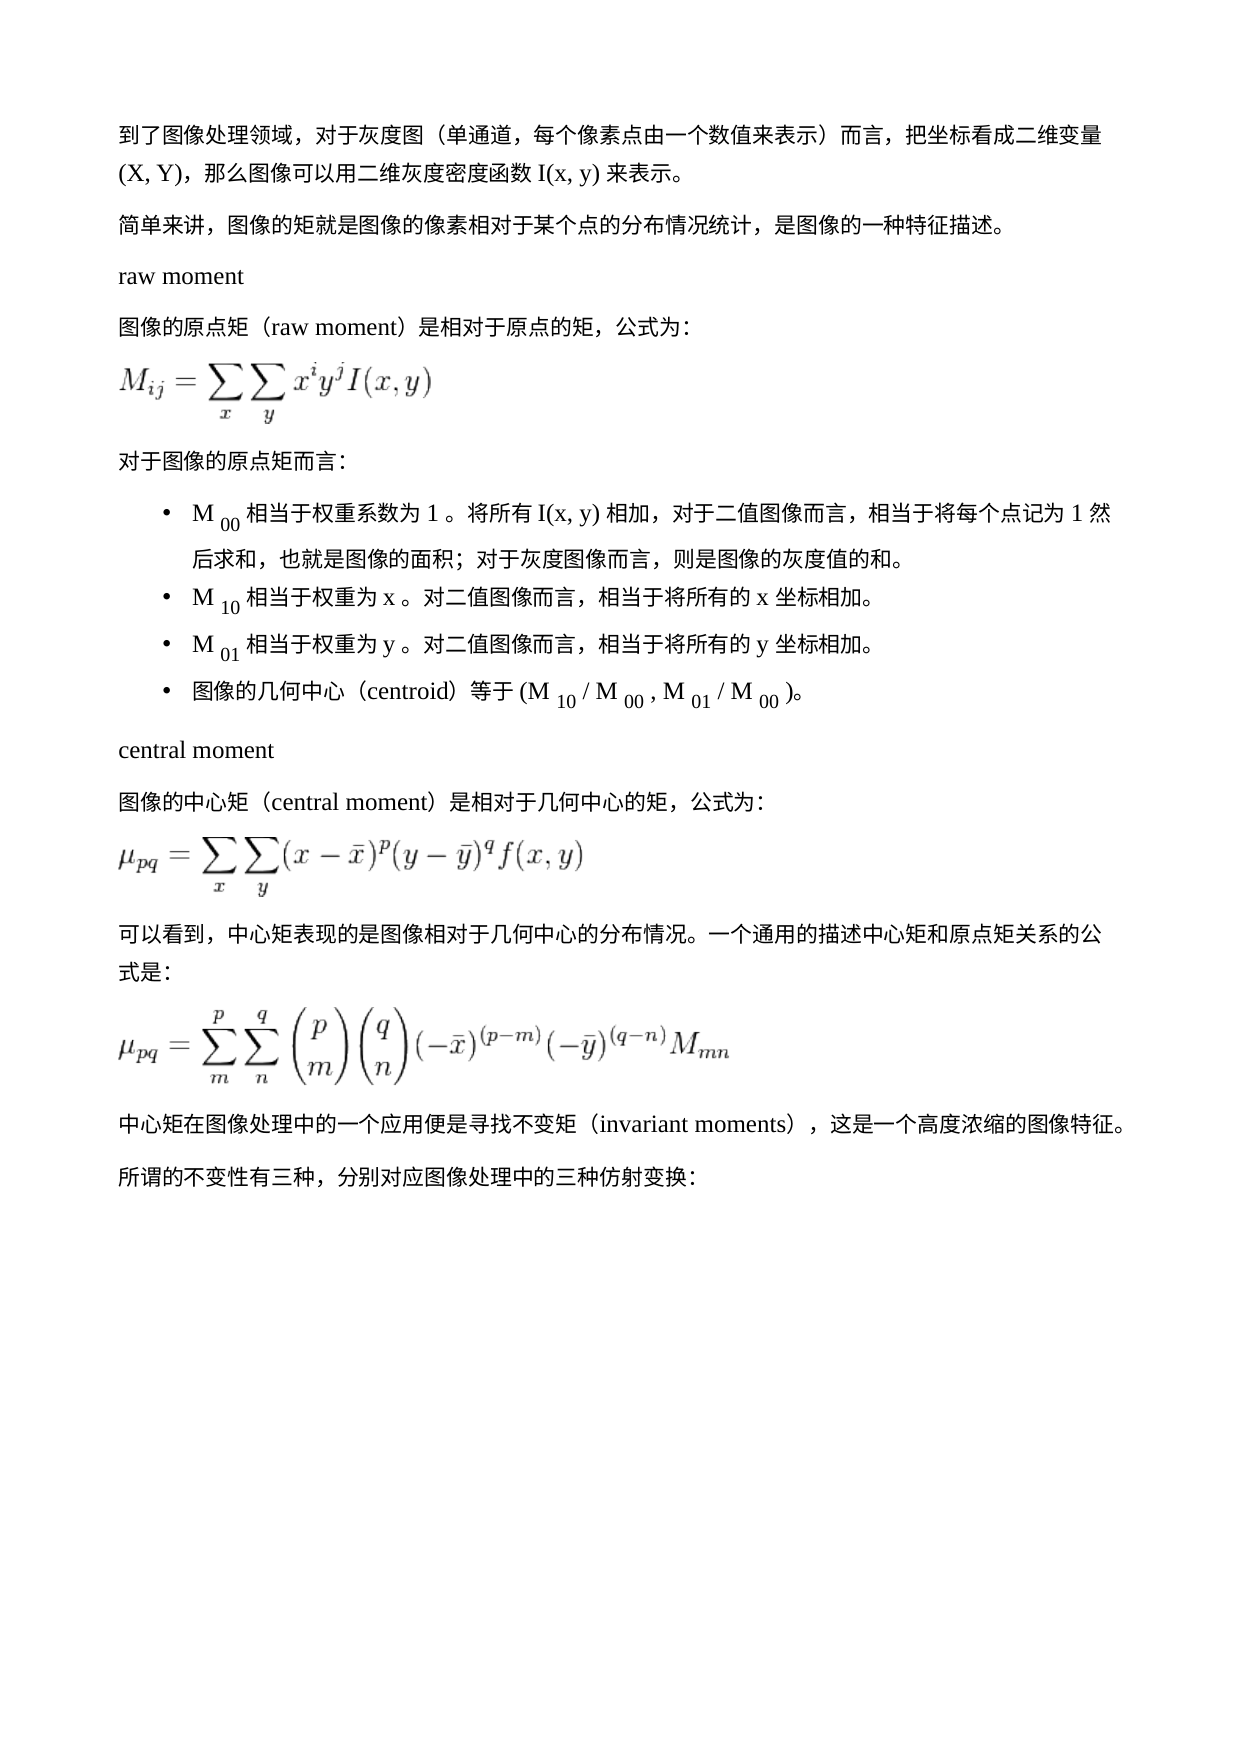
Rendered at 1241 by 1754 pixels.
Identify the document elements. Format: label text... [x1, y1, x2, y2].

list M 00 相当于权重系数为 1 。将所有 I(x, y) 相加，对于二值图像而言，相当于将每个点记为 1 然后求和，也就是图像的面积；对于灰度图像而言，则是图像的灰度值的和。 [162, 496, 1122, 573]
text 可以看到，中心矩表现的是图像相对于几何中心的分布情况。一个通用的描述中心矩和原点矩关系的公式是： [118, 917, 1122, 986]
picture [118, 1007, 731, 1087]
list 图像的几何中心（centroid）等于 (M 10 / M 00 , M 01 / M 00 )。 [162, 674, 1122, 713]
text 到了图像处理领域，对于灰度图（单通道，每个像素点由一个数值来表示）而言，把坐标看成二维变量 (X, Y)，那么图像可以用二维灰度密度函数 I(x, y) 来表示。 [118, 118, 1122, 188]
picture [118, 837, 583, 897]
text 图像的中心矩（central moment）是相对于几何中心的矩，公式为： [118, 785, 1122, 816]
list M 10 相当于权重为 x 。对二值图像而言，相当于将所有的 x 坐标相加。 [162, 580, 1122, 619]
text 对于图像的原点矩而言： [118, 444, 1122, 476]
list M 01 相当于权重为 y 。对二值图像而言，相当于将所有的 y 坐标相加。 [162, 627, 1122, 666]
picture [118, 362, 431, 424]
text 中心矩在图像处理中的一个应用便是寻找不变矩（invariant moments），这是一个高度浓缩的图像特征。 [118, 1107, 1122, 1139]
text 图像的原点矩（raw moment）是相对于原点的矩，公式为： [118, 310, 1122, 342]
text central moment [118, 736, 1122, 764]
text raw moment [118, 261, 1122, 290]
text 所谓的不变性有三种，分别对应图像处理中的三种仿射变换： [118, 1160, 1122, 1191]
text 简单来讲，图像的矩就是图像的像素相对于某个点的分布情况统计，是图像的一种特征描述。 [118, 208, 1122, 240]
